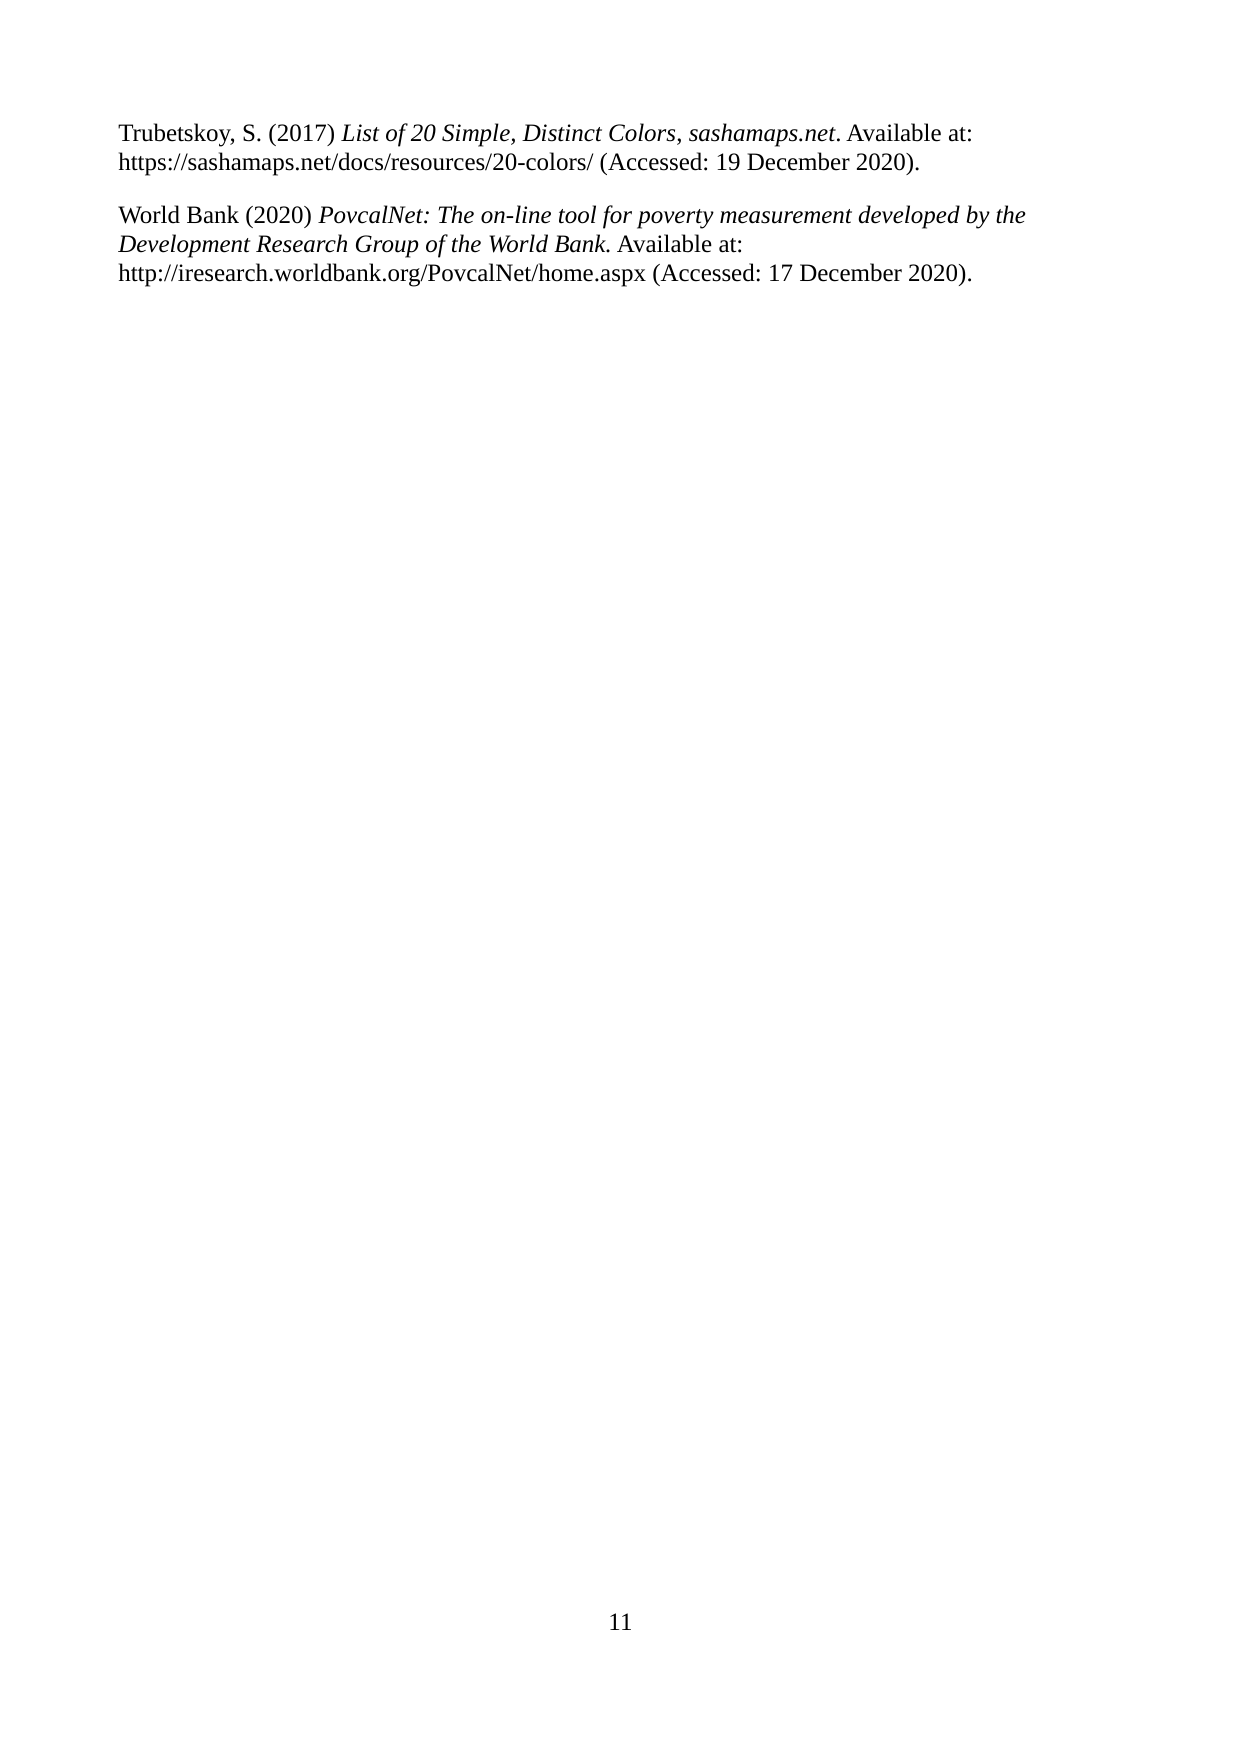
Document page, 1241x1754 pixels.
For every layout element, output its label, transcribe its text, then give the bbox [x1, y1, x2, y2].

text Trubetskoy, S. (2017) List of 20 Simple, Distinct Colors, sashamaps.net. Available at: https://sashamaps.net/docs/resources/20-colors/ (Accessed: 19 December 2020). [118, 118, 1122, 176]
text World Bank (2020) PovcalNet: The on-line tool for poverty measurement developed by the Development Research Group of the World Bank. Available at: http://iresearch.worldbank.org/PovcalNet/home.aspx (Accessed: 17 December 2020). [118, 201, 1122, 287]
